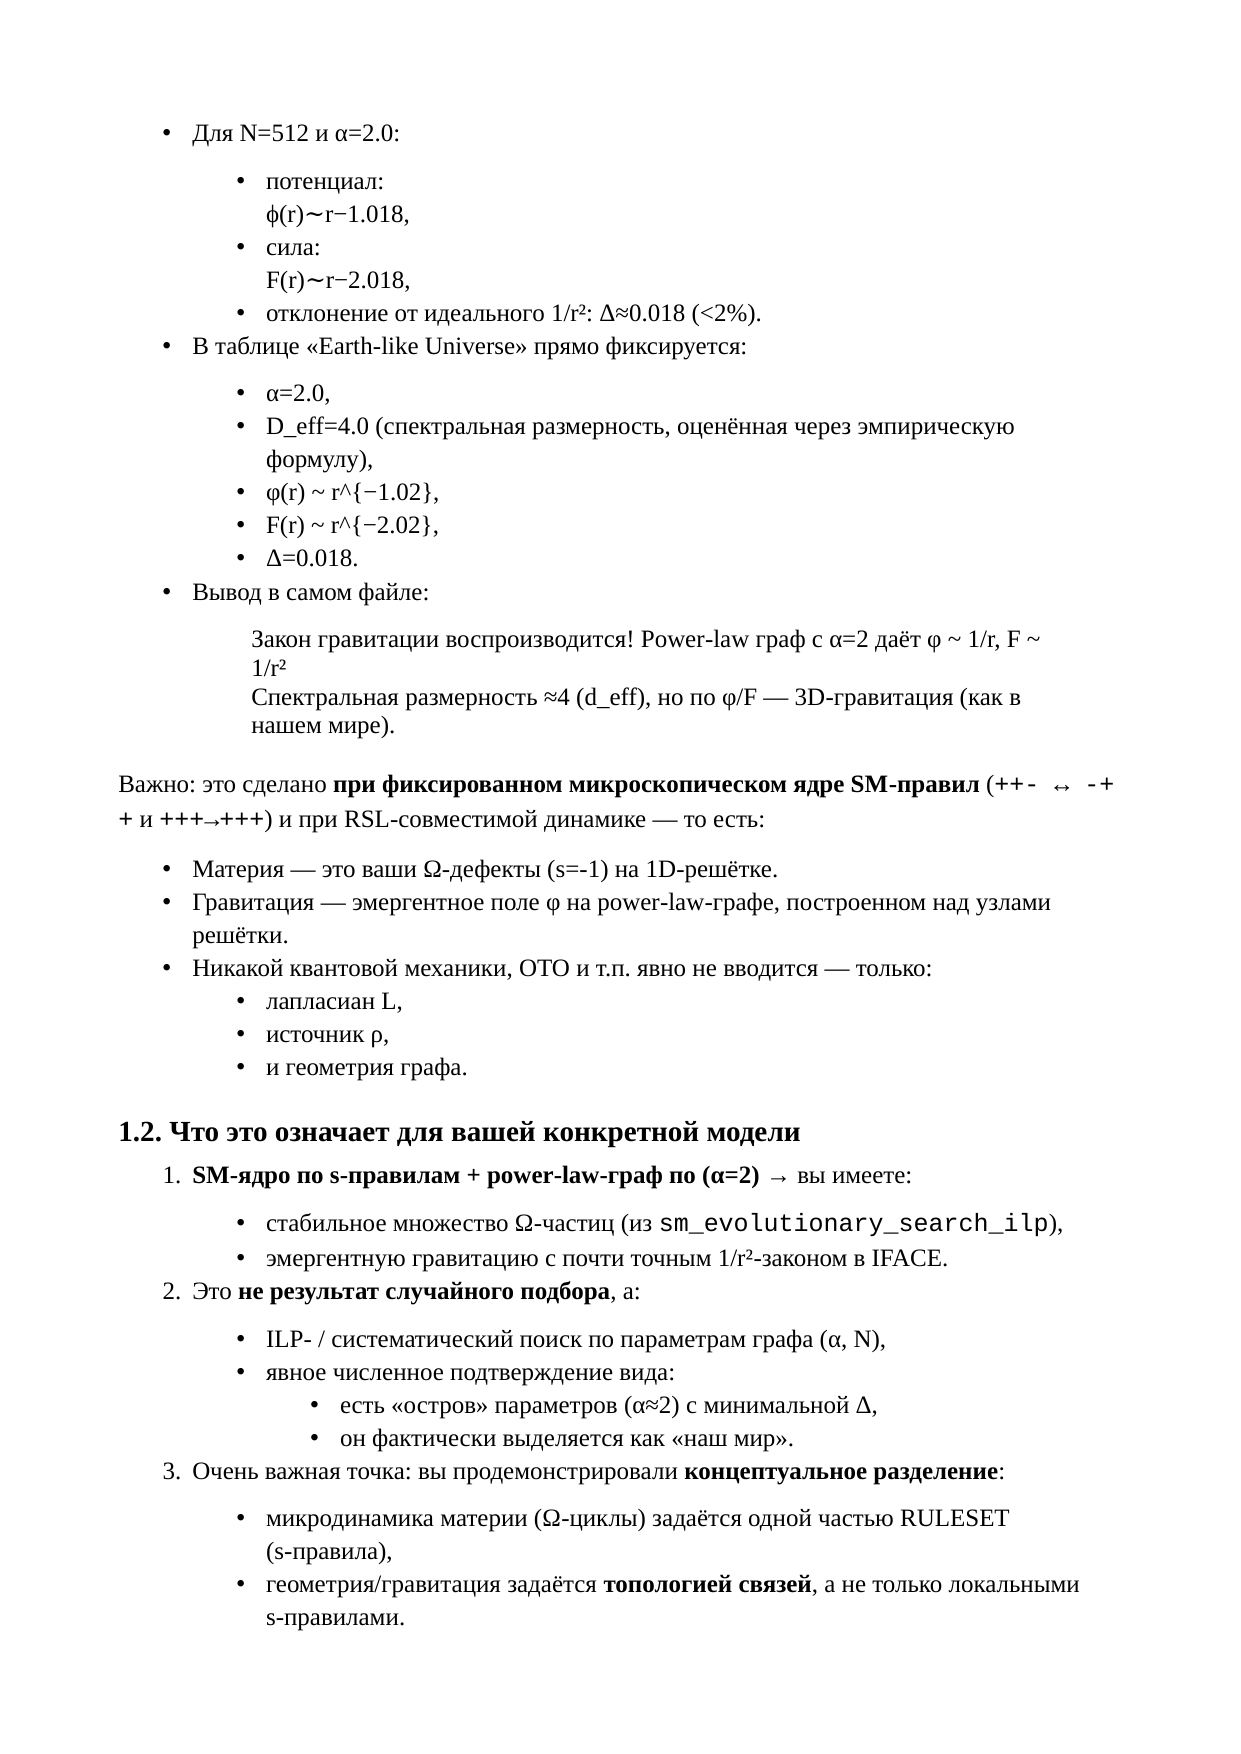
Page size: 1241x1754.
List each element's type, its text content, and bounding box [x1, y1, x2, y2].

list явное численное подтверждение вида: [236, 1357, 1122, 1386]
list Очень важная точка: вы продемонстрировали концептуальное разделение: [162, 1456, 1122, 1484]
list SM‑ядро по s‑правилам + power‑law‑граф по (α=2) → вы имеете: [162, 1160, 1122, 1189]
list он фактически выделяется как «наш мир». [310, 1423, 1122, 1452]
list F(r) ~ r^{−2.02}, [236, 511, 1122, 539]
list D_eff=4.0 (спектральная размерность, оценённая через эмпирическую формулу), [236, 411, 1122, 473]
list и геометрия графа. [236, 1052, 1122, 1081]
list Закон гравитации воспроизводится! Power‑law граф с α=2 даёт φ ~ 1/r, F ~ 1/r² Спектральная размерность ≈4 (d_eff), но по φ/F — 3D‑гравитация (как в нашем мире). [222, 624, 1063, 739]
list Для N=512 и α=2.0: [162, 118, 1122, 147]
list Материя — это ваши Ω‑дефекты (s=-1) на 1D‑решётке. [162, 854, 1122, 882]
list стабильное множество Ω‑частиц (из sm_evolutionary_search_ilp), [236, 1208, 1122, 1238]
list Это не результат случайного подбора, а: [162, 1276, 1122, 1305]
text Важно: это сделано при фиксированном микроскопическом ядре SM‑правил (++- ↔ -++ и +++→+++) и при RSL‑совместимой динамике — то есть: [118, 769, 1122, 834]
list Вывод в самом файле: [162, 577, 1122, 605]
list потенциал: ϕ(r)∼r−1.018, [236, 166, 1122, 227]
list лапласиан L, [236, 986, 1122, 1014]
subtitle 1.2. Что это означает для вашей конкретной модели [118, 1114, 1122, 1148]
list сила: F(r)∼r−2.018, [236, 232, 1122, 293]
list источник ρ, [236, 1019, 1122, 1048]
list α=2.0, [236, 378, 1122, 407]
list Δ=0.018. [236, 543, 1122, 572]
list Никакой квантовой механики, ОТО и т.п. явно не вводится — только: [162, 953, 1122, 982]
list отклонение от идеального 1/r²: Δ≈0.018 (<2%). [236, 298, 1122, 327]
list геометрия/гравитация задаётся топологией связей, а не только локальными s‑правилами. [236, 1569, 1122, 1631]
list Гравитация — эмергентное поле φ на power‑law‑графе, построенном над узлами решётки. [162, 887, 1122, 948]
list ILP‑ / систематический поиск по параметрам графа (α, N), [236, 1324, 1122, 1352]
list φ(r) ~ r^{−1.02}, [236, 477, 1122, 506]
list В таблице «Earth‑like Universe» прямо фиксируется: [162, 331, 1122, 359]
list есть «остров» параметров (α≈2) с минимальной Δ, [310, 1390, 1122, 1418]
list микродинамика материи (Ω‑циклы) задаётся одной частью RULESET (s‑правила), [236, 1503, 1122, 1565]
list эмергентную гравитацию с почти точным 1/r²‑законом в IFACE. [236, 1243, 1122, 1272]
